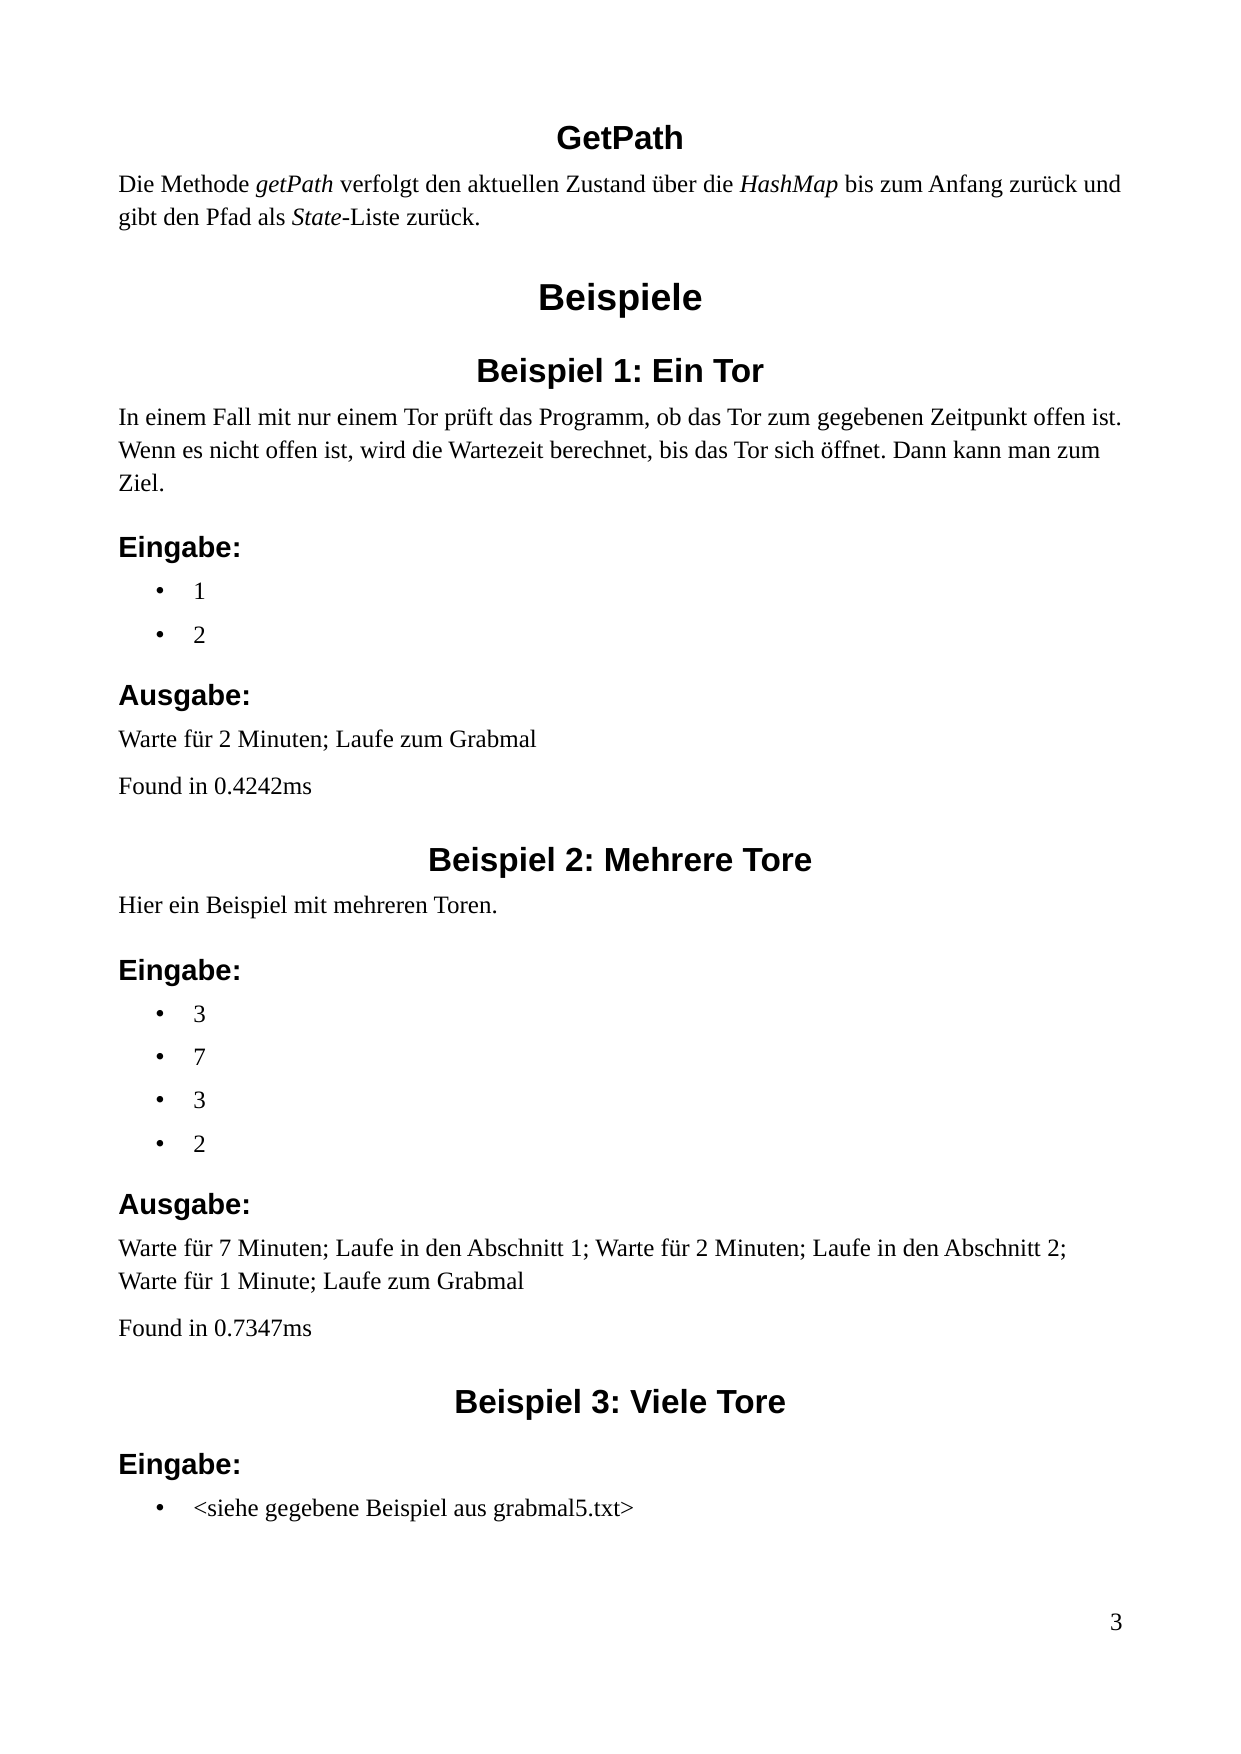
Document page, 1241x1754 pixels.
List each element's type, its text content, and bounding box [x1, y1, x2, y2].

text Die Methode getPath verfolgt den aktuellen Zustand über die HashMap bis zum Anfang zurück und gibt den Pfad als State-Liste zurück. [118, 169, 1122, 231]
list 3 [156, 1086, 1122, 1114]
subtitle Eingabe: [118, 530, 1122, 564]
text Warte für 2 Minuten; Laufe zum Grabmal [118, 724, 1122, 752]
list 7 [156, 1042, 1122, 1071]
list 2 [156, 1129, 1122, 1158]
subtitle Beispiel 1: Ein Tor [118, 351, 1122, 389]
text Warte für 7 Minuten; Laufe in den Abschnitt 1; Warte für 2 Minuten; Laufe in den Abschnitt 2; Warte für 1 Minute; Laufe zum Grabmal [118, 1233, 1122, 1294]
text Found in 0.7347ms [118, 1313, 1122, 1342]
text In einem Fall mit nur einem Tor prüft das Programm, ob das Tor zum gegebenen Zeitpunkt offen ist. Wenn es nicht offen ist, wird die Wartezeit berechnet, bis das Tor sich öffnet. Dann kann man zum Ziel. [118, 402, 1122, 497]
subtitle Beispiel 2: Mehrere Tore [118, 840, 1122, 878]
subtitle Ausgabe: [118, 678, 1122, 711]
subtitle Beispiele [118, 275, 1122, 318]
subtitle GetPath [118, 118, 1122, 157]
subtitle Ausgabe: [118, 1187, 1122, 1220]
subtitle Eingabe: [118, 1447, 1122, 1481]
list 1 [156, 576, 1122, 605]
list 3 [156, 999, 1122, 1028]
text Hier ein Beispiel mit mehreren Toren. [118, 891, 1122, 919]
list 2 [156, 620, 1122, 648]
list <siehe gegebene Beispiel aus grabmal5.txt> [156, 1493, 1122, 1522]
subtitle Beispiel 3: Viele Tore [118, 1382, 1122, 1420]
text Found in 0.4242ms [118, 771, 1122, 800]
subtitle Eingabe: [118, 953, 1122, 986]
